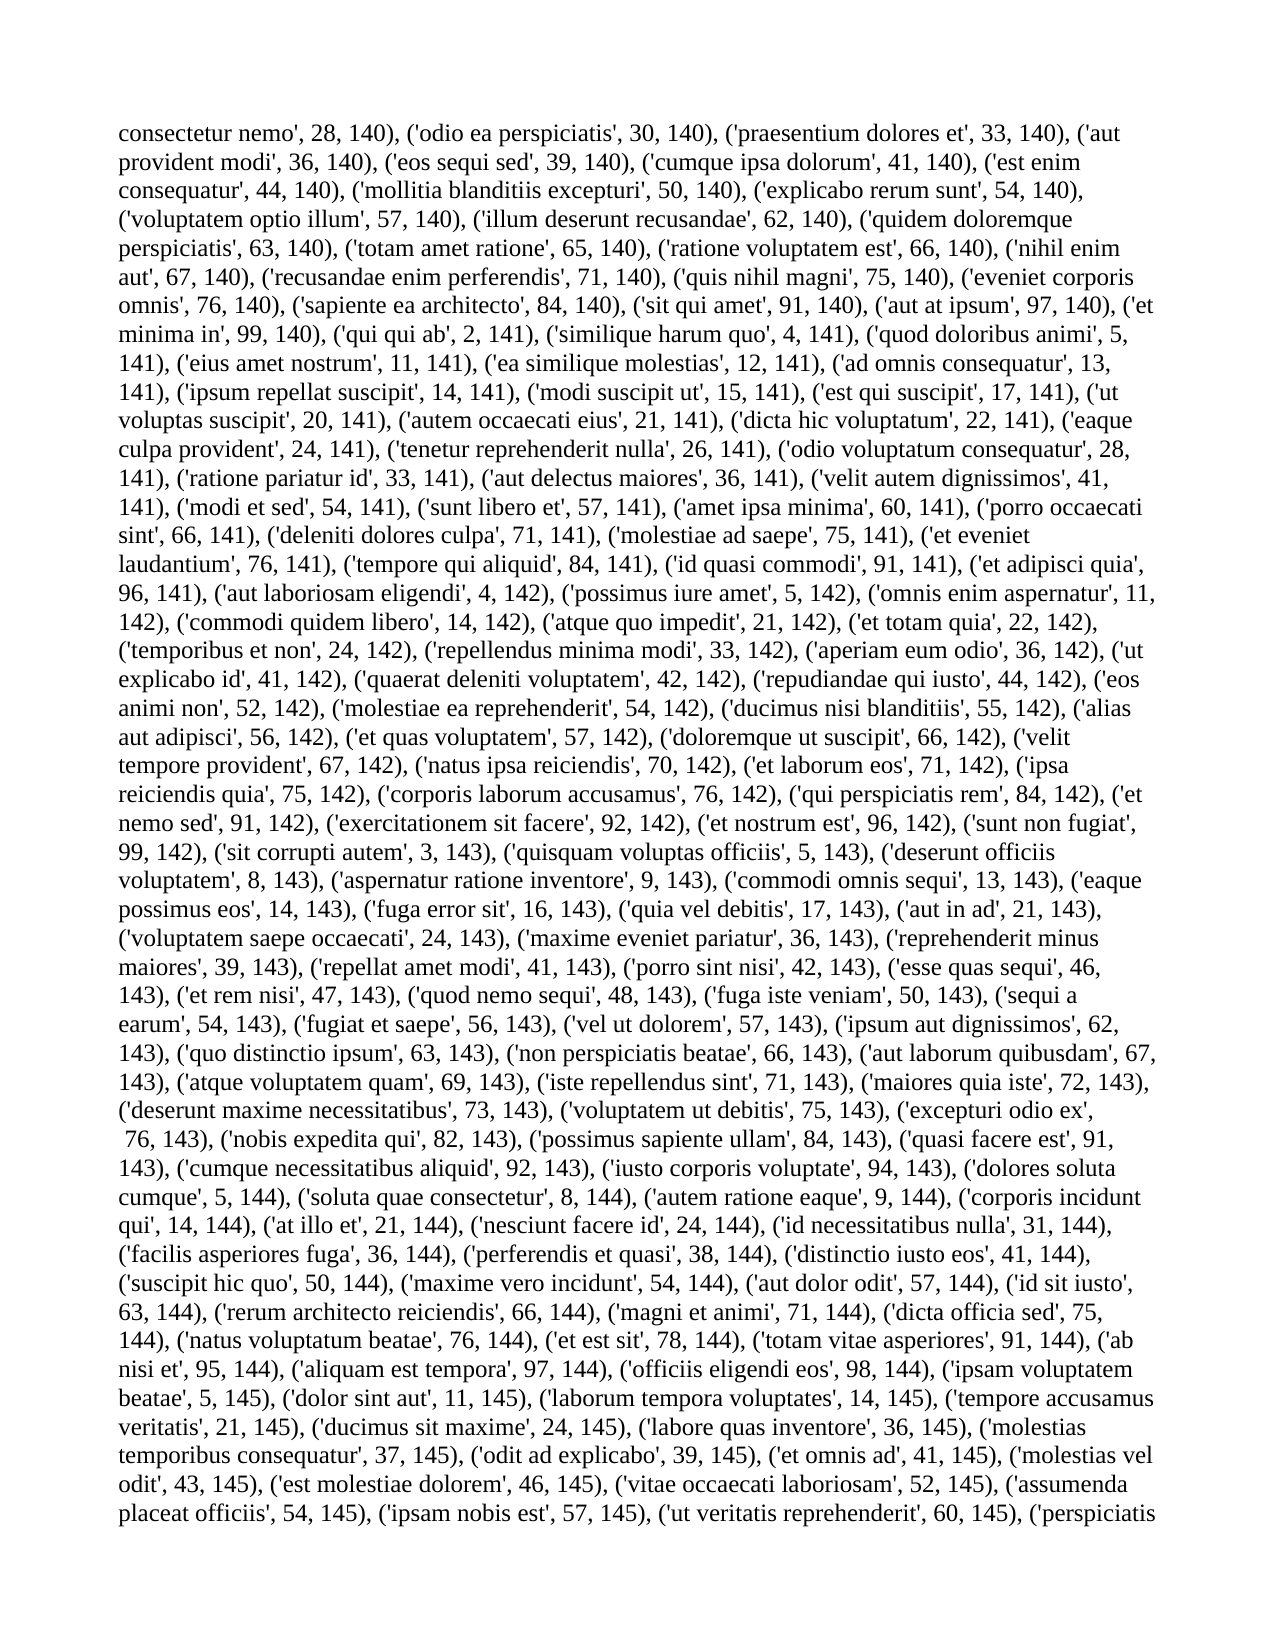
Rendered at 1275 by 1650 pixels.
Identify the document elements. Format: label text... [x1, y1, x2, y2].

text consectetur nemo', 28, 140), ('odio ea perspiciatis', 30, 140), ('praesentium dolores et', 33, 140), ('aut provident modi', 36, 140), ('eos sequi sed', 39, 140), ('cumque ipsa dolorum', 41, 140), ('est enim consequatur', 44, 140), ('mollitia blanditiis excepturi', 50, 140), ('explicabo rerum sunt', 54, 140), ('voluptatem optio illum', 57, 140), ('illum deserunt recusandae', 62, 140), ('quidem doloremque perspiciatis', 63, 140), ('totam amet ratione', 65, 140), ('ratione voluptatem est', 66, 140), ('nihil enim aut', 67, 140), ('recusandae enim perferendis', 71, 140), ('quis nihil magni', 75, 140), ('eveniet corporis omnis', 76, 140), ('sapiente ea architecto', 84, 140), ('sit qui amet', 91, 140), ('aut at ipsum', 97, 140), ('et minima in', 99, 140), ('qui qui ab', 2, 141), ('similique harum quo', 4, 141), ('quod doloribus animi', 5, 141), ('eius amet nostrum', 11, 141), ('ea similique molestias', 12, 141), ('ad omnis consequatur', 13, 141), ('ipsum repellat suscipit', 14, 141), ('modi suscipit ut', 15, 141), ('est qui suscipit', 17, 141), ('ut voluptas suscipit', 20, 141), ('autem occaecati eius', 21, 141), ('dicta hic voluptatum', 22, 141), ('eaque culpa provident', 24, 141), ('tenetur reprehenderit nulla', 26, 141), ('odio voluptatum consequatur', 28, 141), ('ratione pariatur id', 33, 141), ('aut delectus maiores', 36, 141), ('velit autem dignissimos', 41, 141), ('modi et sed', 54, 141), ('sunt libero et', 57, 141), ('amet ipsa minima', 60, 141), ('porro occaecati sint', 66, 141), ('deleniti dolores culpa', 71, 141), ('molestiae ad saepe', 75, 141), ('et eveniet laudantium', 76, 141), ('tempore qui aliquid', 84, 141), ('id quasi commodi', 91, 141), ('et adipisci quia', 96, 141), ('aut laboriosam eligendi', 4, 142), ('possimus iure amet', 5, 142), ('omnis enim aspernatur', 11, 142), ('commodi quidem libero', 14, 142), ('atque quo impedit', 21, 142), ('et totam quia', 22, 142), ('temporibus et non', 24, 142), ('repellendus minima modi', 33, 142), ('aperiam eum odio', 36, 142), ('ut explicabo id', 41, 142), ('quaerat deleniti voluptatem', 42, 142), ('repudiandae qui iusto', 44, 142), ('eos animi non', 52, 142), ('molestiae ea reprehenderit', 54, 142), ('ducimus nisi blanditiis', 55, 142), ('alias aut adipisci', 56, 142), ('et quas voluptatem', 57, 142), ('doloremque ut suscipit', 66, 142), ('velit tempore provident', 67, 142), ('natus ipsa reiciendis', 70, 142), ('et laborum eos', 71, 142), ('ipsa reiciendis quia', 75, 142), ('corporis laborum accusamus', 76, 142), ('qui perspiciatis rem', 84, 142), ('et nemo sed', 91, 142), ('exercitationem sit facere', 92, 142), ('et nostrum est', 96, 142), ('sunt non fugiat', 99, 142), ('sit corrupti autem', 3, 143), ('quisquam voluptas officiis', 5, 143), ('deserunt officiis voluptatem', 8, 143), ('aspernatur ratione inventore', 9, 143), ('commodi omnis sequi', 13, 143), ('eaque possimus eos', 14, 143), ('fuga error sit', 16, 143), ('quia vel debitis', 17, 143), ('aut in ad', 21, 143), ('voluptatem saepe occaecati', 24, 143), ('maxime eveniet pariatur', 36, 143), ('reprehenderit minus maiores', 39, 143), ('repellat amet modi', 41, 143), ('porro sint nisi', 42, 143), ('esse quas sequi', 46, 143), ('et rem nisi', 47, 143), ('quod nemo sequi', 48, 143), ('fuga iste veniam', 50, 143), ('sequi a earum', 54, 143), ('fugiat et saepe', 56, 143), ('vel ut dolorem', 57, 143), ('ipsum aut dignissimos', 62, 143), ('quo distinctio ipsum', 63, 143), ('non perspiciatis beatae', 66, 143), ('aut laborum quibusdam', 67, 143), ('atque voluptatem quam', 69, 143), ('iste repellendus sint', 71, 143), ('maiores quia iste', 72, 143), ('deserunt maxime necessitatibus', 73, 143), ('voluptatem ut debitis', 75, 143), ('excepturi odio ex', [118, 118, 1157, 1124]
text 76, 143), ('nobis expedita qui', 82, 143), ('possimus sapiente ullam', 84, 143), ('quasi facere est', 91, 143), ('cumque necessitatibus aliquid', 92, 143), ('iusto corporis voluptate', 94, 143), ('dolores soluta cumque', 5, 144), ('soluta quae consectetur', 8, 144), ('autem ratione eaque', 9, 144), ('corporis incidunt qui', 14, 144), ('at illo et', 21, 144), ('nesciunt facere id', 24, 144), ('id necessitatibus nulla', 31, 144), ('facilis asperiores fuga', 36, 144), ('perferendis et quasi', 38, 144), ('distinctio iusto eos', 41, 144), ('suscipit hic quo', 50, 144), ('maxime vero incidunt', 54, 144), ('aut dolor odit', 57, 144), ('id sit iusto', 63, 144), ('rerum architecto reiciendis', 66, 144), ('magni et animi', 71, 144), ('dicta officia sed', 75, 144), ('natus voluptatum beatae', 76, 144), ('et est sit', 78, 144), ('totam vitae asperiores', 91, 144), ('ab nisi et', 95, 144), ('aliquam est tempora', 97, 144), ('officiis eligendi eos', 98, 144), ('ipsam voluptatem beatae', 5, 145), ('dolor sint aut', 11, 145), ('laborum tempora voluptates', 14, 145), ('tempore accusamus veritatis', 21, 145), ('ducimus sit maxime', 24, 145), ('labore quas inventore', 36, 145), ('molestias temporibus consequatur', 37, 145), ('odit ad explicabo', 39, 145), ('et omnis ad', 41, 145), ('molestias vel odit', 43, 145), ('est molestiae dolorem', 46, 145), ('vitae occaecati laboriosam', 52, 145), ('assumenda placeat officiis', 54, 145), ('ipsam nobis est', 57, 145), ('ut veritatis reprehenderit', 60, 145), ('perspiciatis [118, 1124, 1157, 1527]
